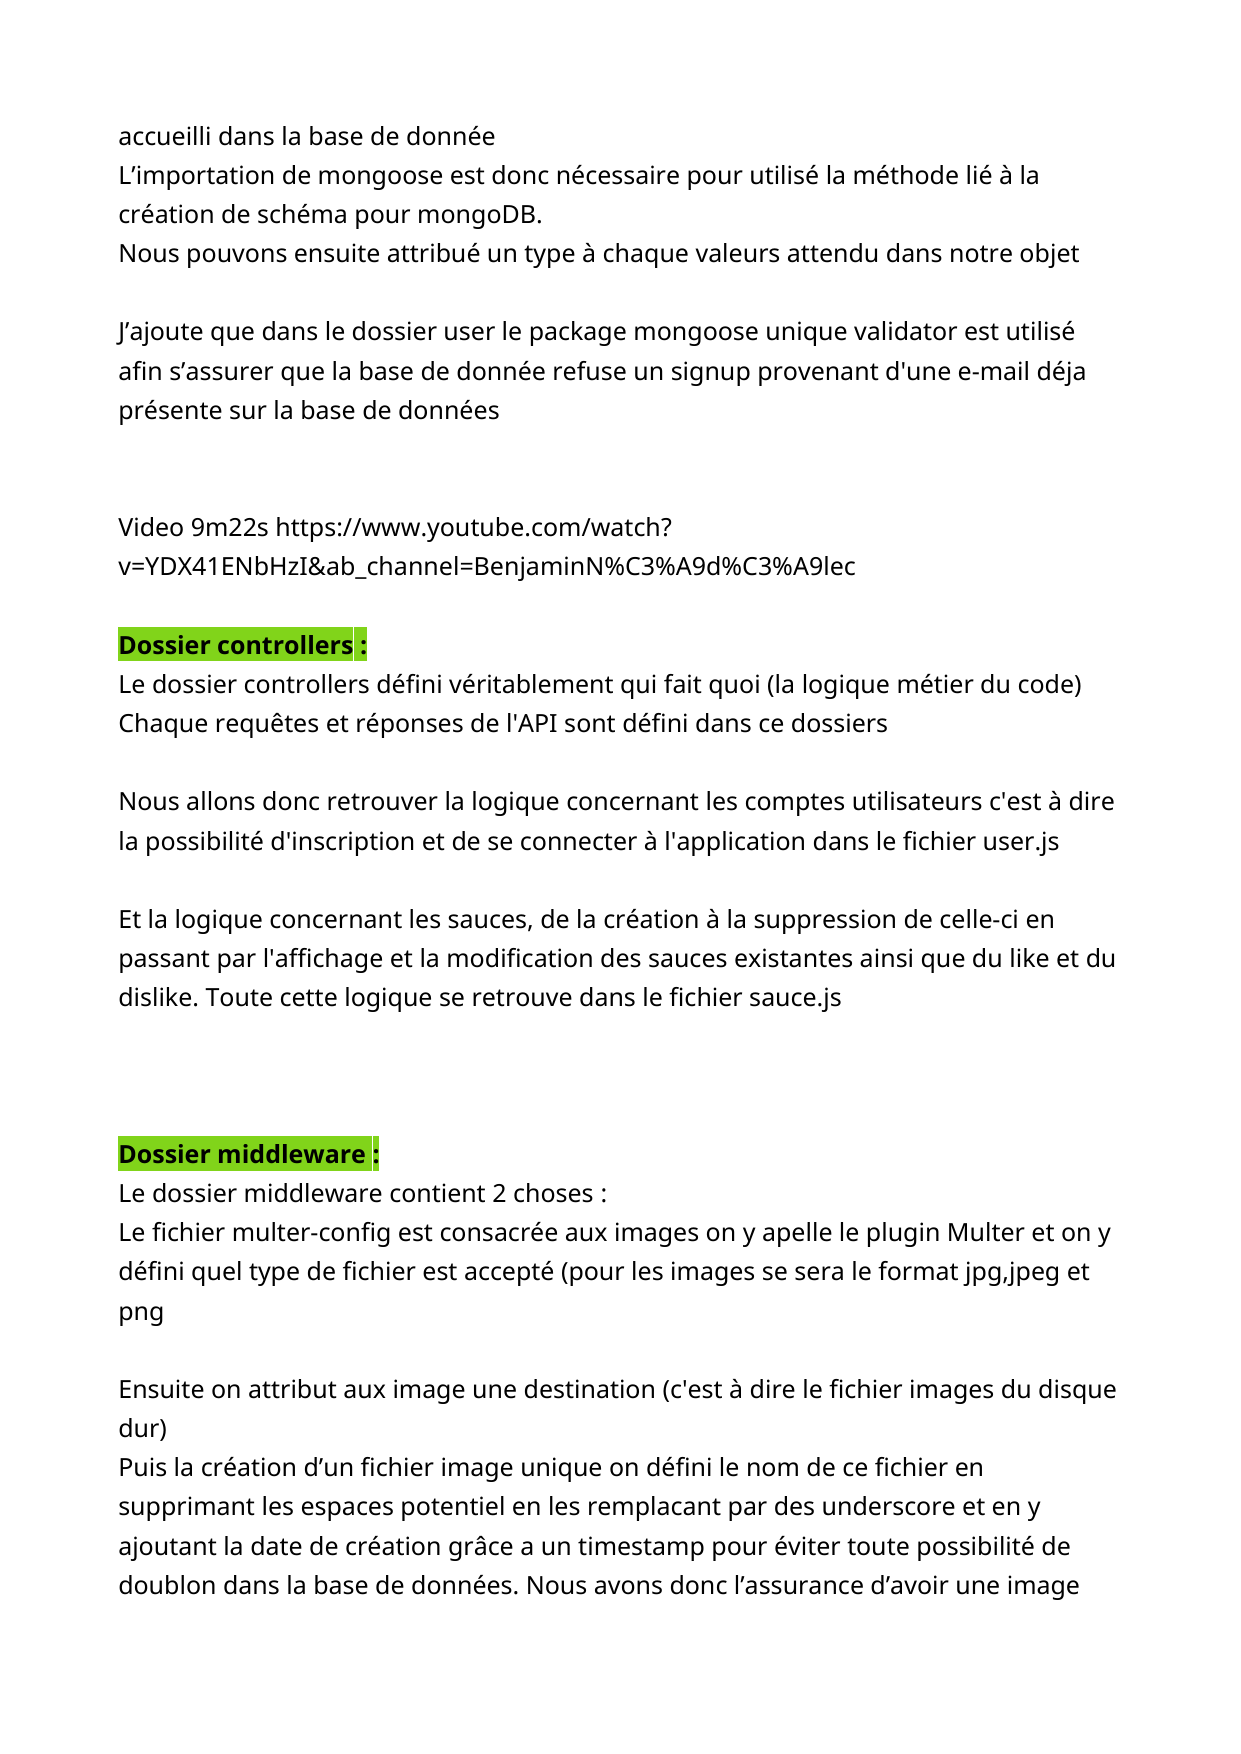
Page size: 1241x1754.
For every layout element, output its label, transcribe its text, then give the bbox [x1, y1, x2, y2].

text Et la logique concernant les sauces, de la création à la suppression de celle-ci en passant par l'affichage et la modification des sauces existantes ainsi que du like et du dislike. Toute cette logique se retrouve dans le fichier sauce.js [118, 901, 1122, 1014]
text Nous pouvons ensuite attribué un type à chaque valeurs attendu dans notre objet [118, 236, 1122, 270]
text Dossier middleware : [118, 1136, 1122, 1171]
text Le fichier multer-config est consacrée aux images on y apelle le plugin Multer et on y défini quel type de fichier est accepté (pour les images se sera le format jpg,jpeg et png [118, 1215, 1122, 1327]
text Le dossier middleware contient 2 choses : [118, 1176, 1122, 1210]
text Chaque requêtes et réponses de l'API sont défini dans ce dossiers [118, 706, 1122, 740]
text accueilli dans la base de donnée [118, 118, 1122, 152]
text Le dossier controllers défini véritablement qui fait quoi (la logique métier du code) [118, 666, 1122, 701]
text L’importation de mongoose est donc nécessaire pour utilisé la méthode lié à la création de schéma pour mongoDB. [118, 157, 1122, 231]
text Dossier controllers : [118, 627, 1122, 661]
text Video 9m22s https://www.youtube.com/watch?v=YDX41ENbHzI&ab_channel=BenjaminN%C3%A9d%C3%A9lec [118, 510, 1122, 583]
text Nous allons donc retrouver la logique concernant les comptes utilisateurs c'est à dire la possibilité d'inscription et de se connecter à l'application dans le fichier user.js [118, 784, 1122, 857]
text J’ajoute que dans le dossier user le package mongoose unique validator est utilisé afin s’assurer que la base de donnée refuse un signup provenant d'une e-mail déja présente sur la base de données [118, 314, 1122, 426]
text Puis la création d’un fichier image unique on défini le nom de ce fichier en supprimant les espaces potentiel en les remplacant par des underscore et en y ajoutant la date de création grâce a un timestamp pour éviter toute possibilité de doublon dans la base de données. Nous avons donc l’assurance d’avoir une image [118, 1450, 1122, 1601]
text Ensuite on attribut aux image une destination (c'est à dire le fichier images du disque dur) [118, 1371, 1122, 1445]
